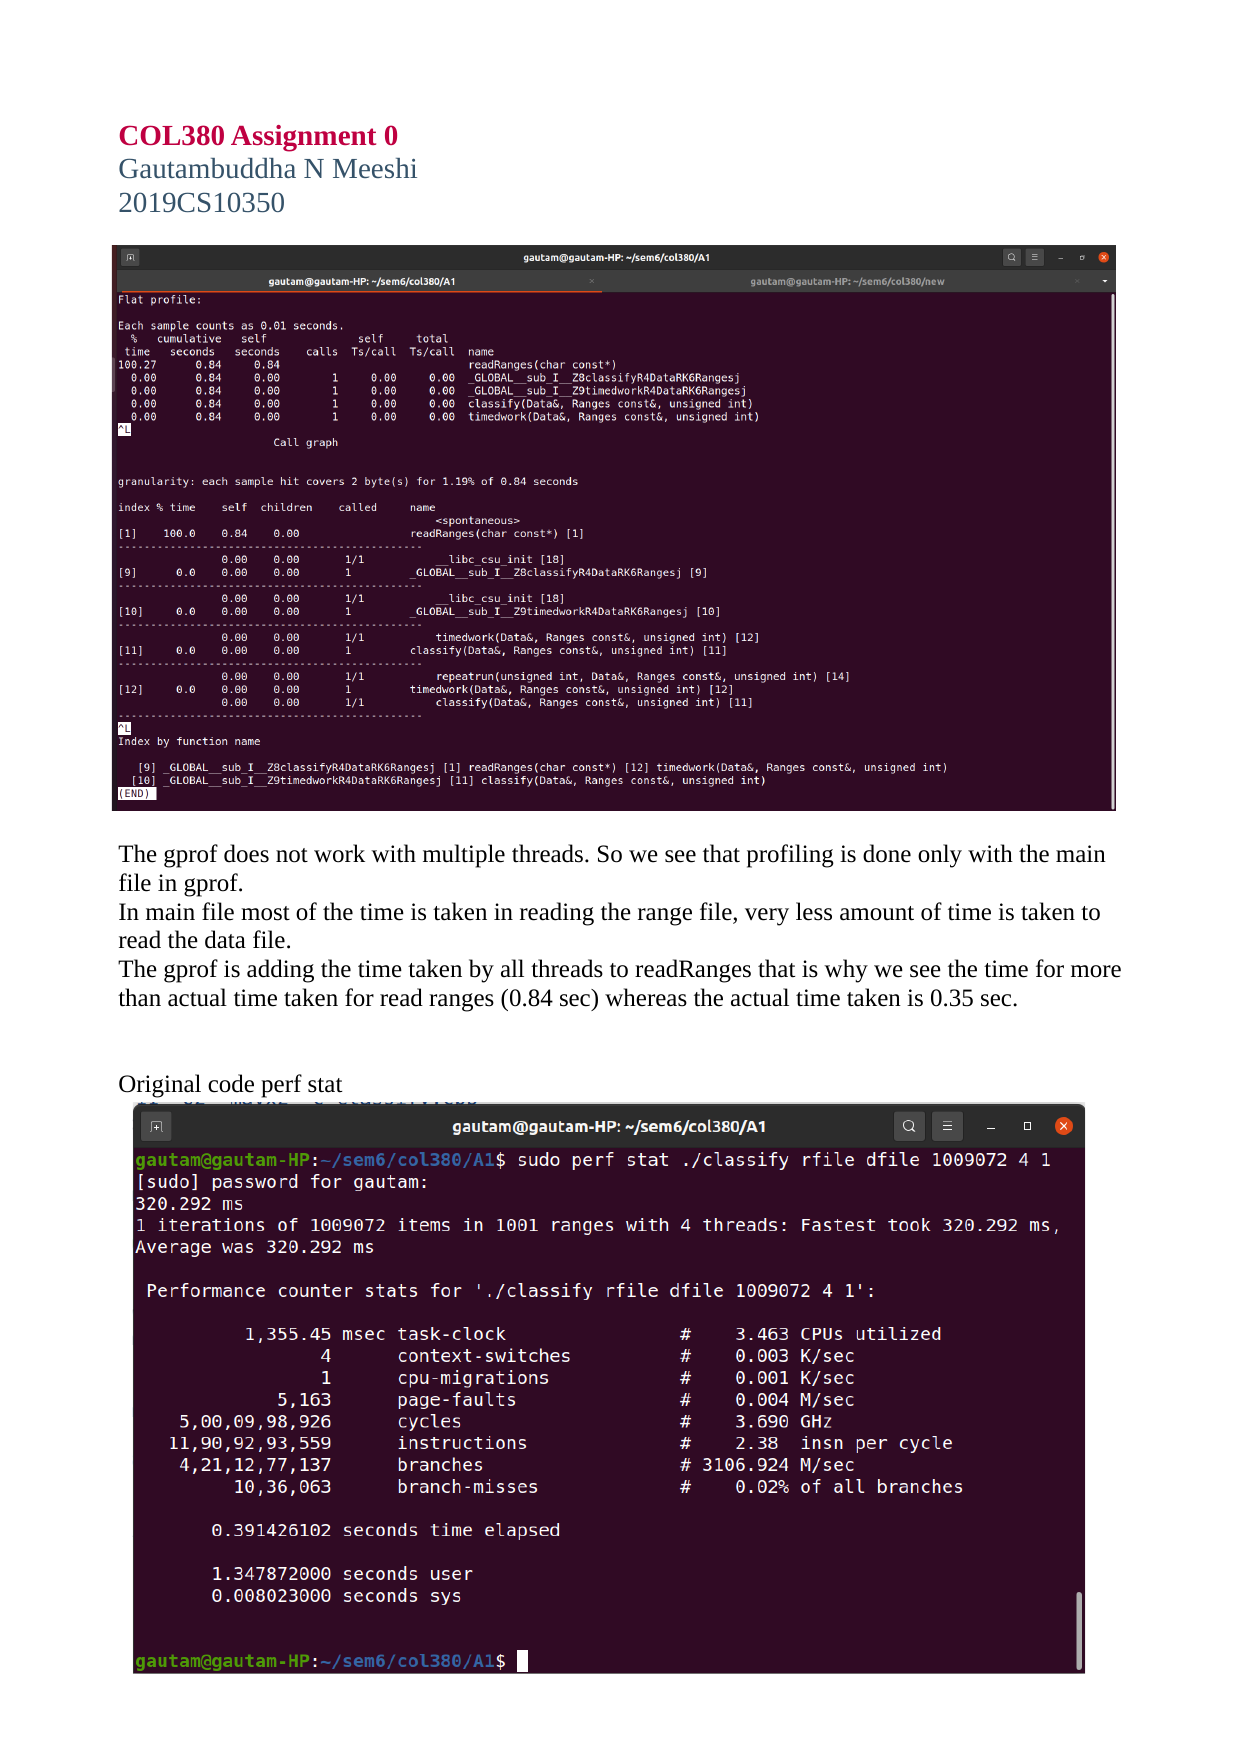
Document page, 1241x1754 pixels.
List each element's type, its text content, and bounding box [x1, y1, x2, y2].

text Original code perf stat [118, 1069, 1122, 1098]
text The gprof is adding the time taken by all threads to readRanges that is why we see the time for more than actual time taken for read ranges (0.84 sec) whereas the actual time taken is 0.35 sec. [118, 954, 1122, 1012]
text Gautambuddha N Meeshi [118, 152, 1122, 185]
picture [132, 1102, 1086, 1674]
text In main file most of the time is taken in reading the range file, very less amount of time is taken to read the data file. [118, 897, 1122, 954]
text COL380 Assignment 0 [118, 118, 1122, 152]
text 2019CS10350 [118, 185, 1122, 219]
picture [111, 245, 1116, 811]
text The gprof does not work with multiple threads. So we see that profiling is done only with the main file in gprof. [118, 839, 1122, 897]
